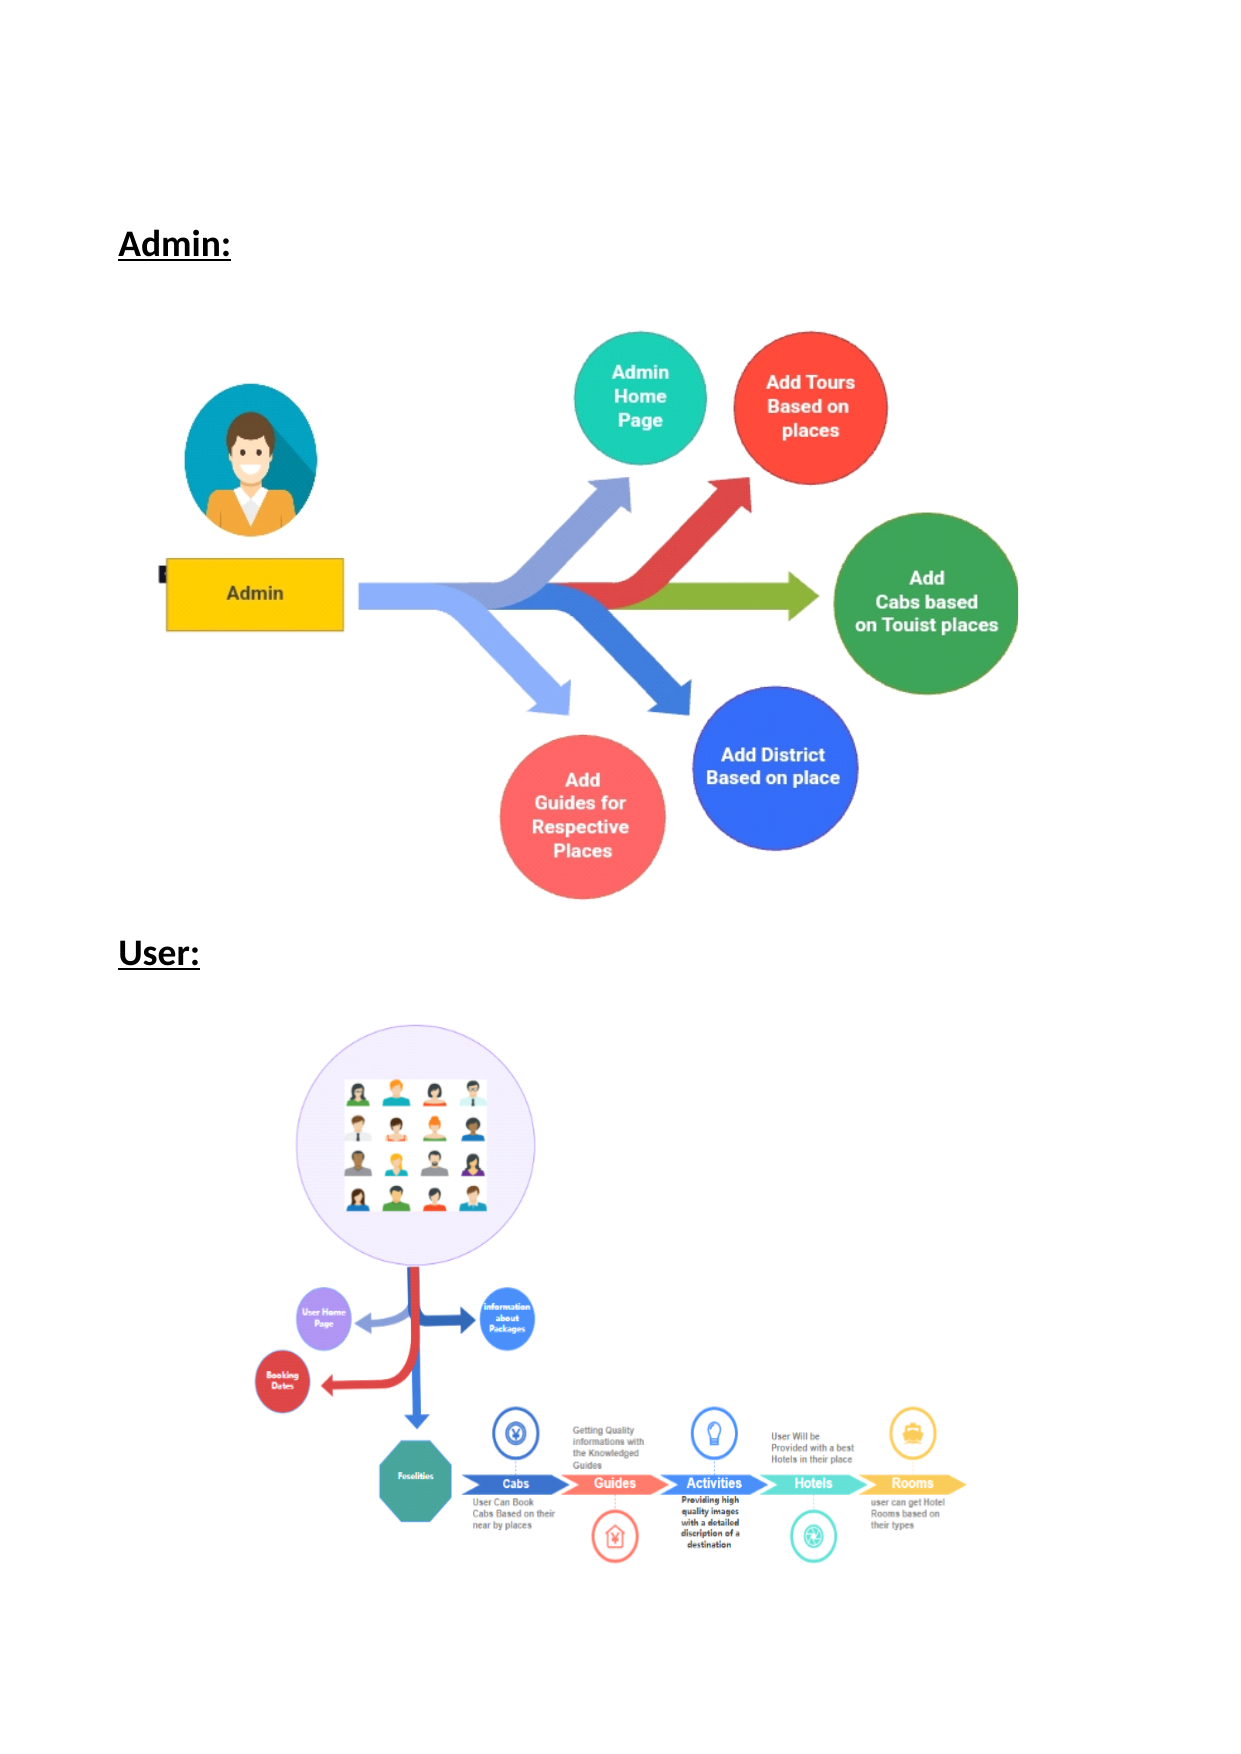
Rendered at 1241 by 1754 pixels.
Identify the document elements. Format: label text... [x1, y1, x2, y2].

text User: [118, 928, 1122, 974]
text Admin: [118, 220, 1122, 266]
